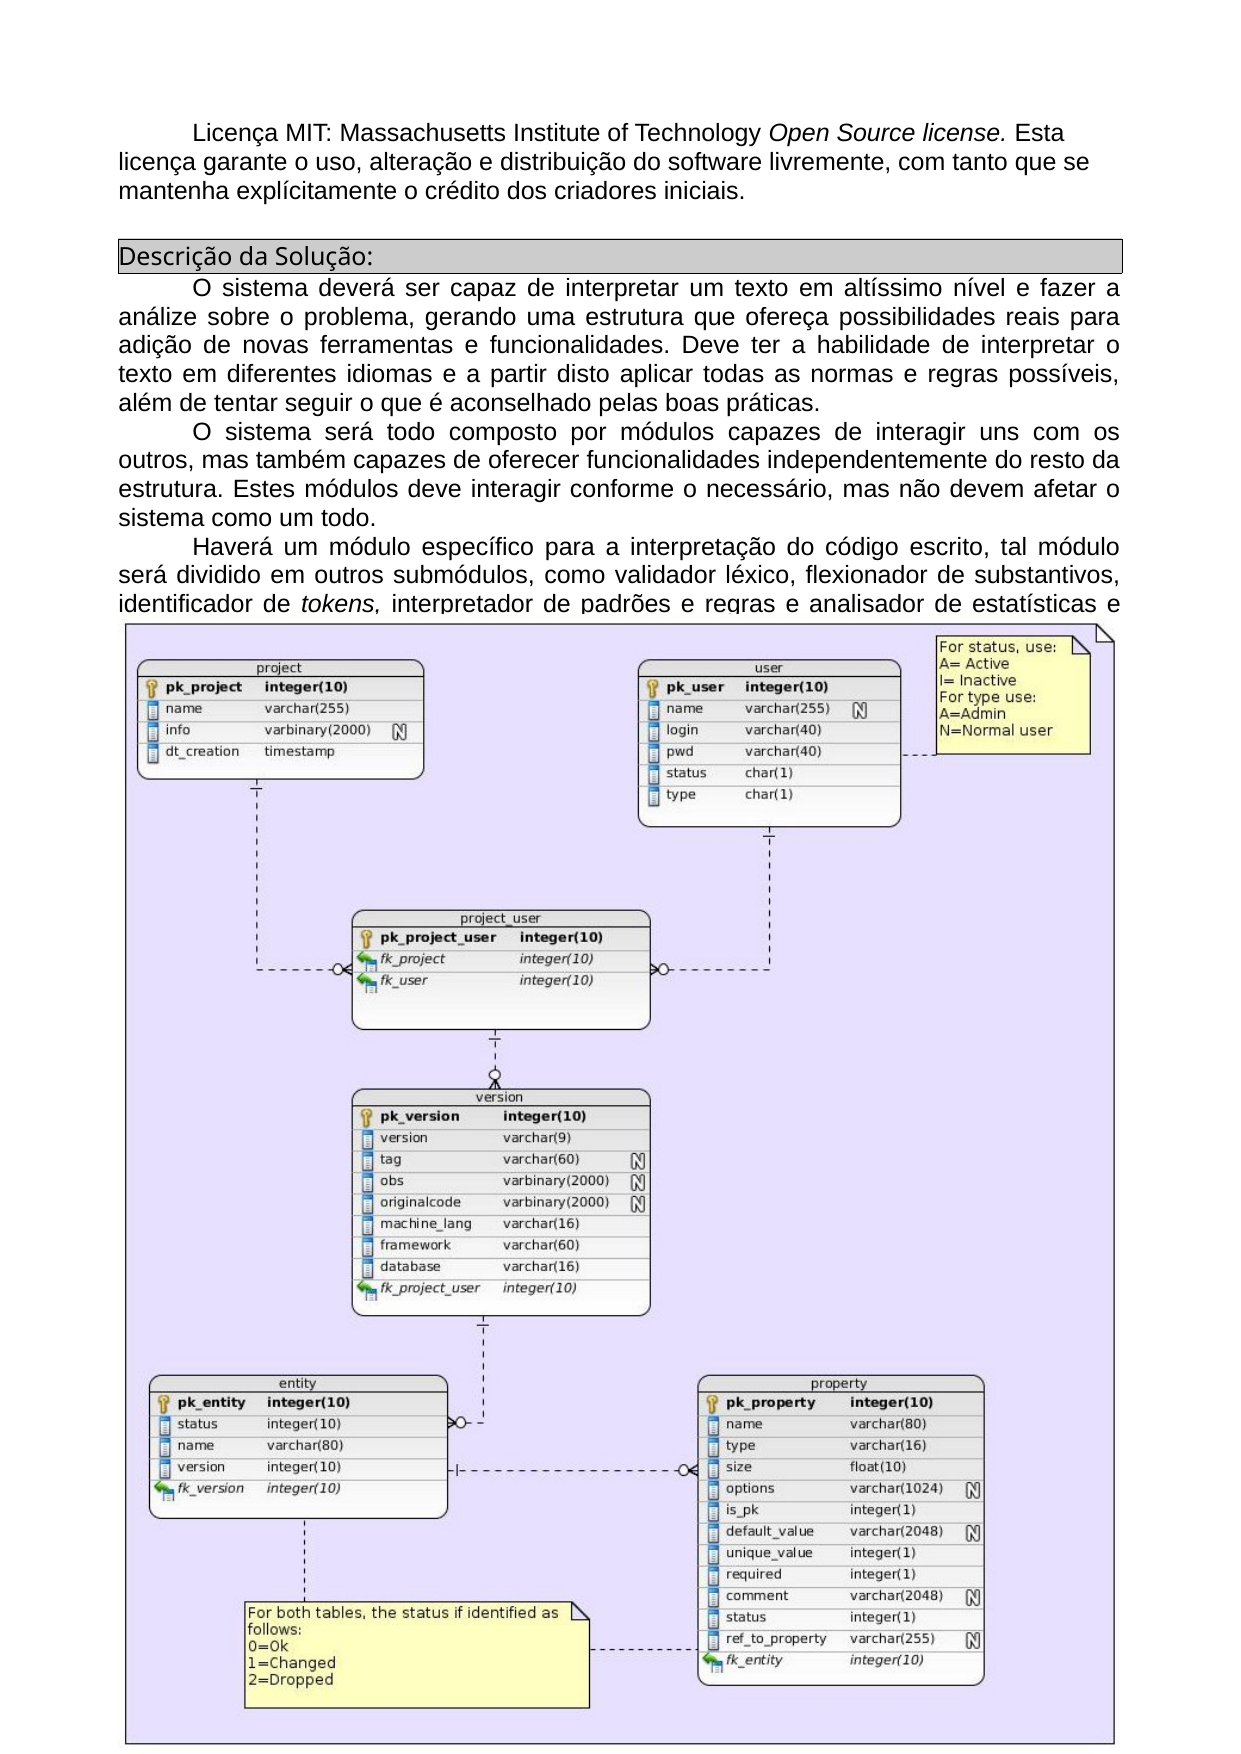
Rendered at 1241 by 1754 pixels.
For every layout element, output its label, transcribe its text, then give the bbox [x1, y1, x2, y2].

picture [118, 614, 1122, 1754]
text O sistema deverá ser capaz de interpretar um texto em altíssimo nível e fazer a análize sobre o problema, gerando uma estrutura que ofereça possibilidades reais para adição de novas ferramentas e funcionalidades. Deve ter a habilidade de interpretar o texto em diferentes idiomas e a partir disto aplicar todas as normas e regras possíveis, além de tentar seguir o que é aconselhado pelas boas práticas. [118, 274, 1122, 416]
text Haverá um módulo específico para a interpretação do código escrito, tal módulo será dividido em outros submódulos, como validador léxico, flexionador de substantivos, identificador de tokens, interpretador de padrões e regras e analisador de estatísticas e probabilidades. Desta forma, podemos integrá-lo a um outro grupo, capaz de usar as informações e estruturas tratadas para fazer levantamentos e deduções, além de utilizar os mesmos para a sua aprendizagem. [118, 531, 1122, 614]
text O sistema será todo composto por módulos capazes de interagir uns com os outros, mas também capazes de oferecer funcionalidades independentemente do resto da estrutura. Estes módulos deve interagir conforme o necessário, mas não devem afetar o sistema como um todo. [118, 416, 1122, 531]
text Licença MIT: Massachusetts Institute of Technology Open Source license. Esta licença garante o uso, alteração e distribuição do software livremente, com tanto que se mantenha explícitamente o crédito dos criadores iniciais. [118, 118, 1122, 204]
